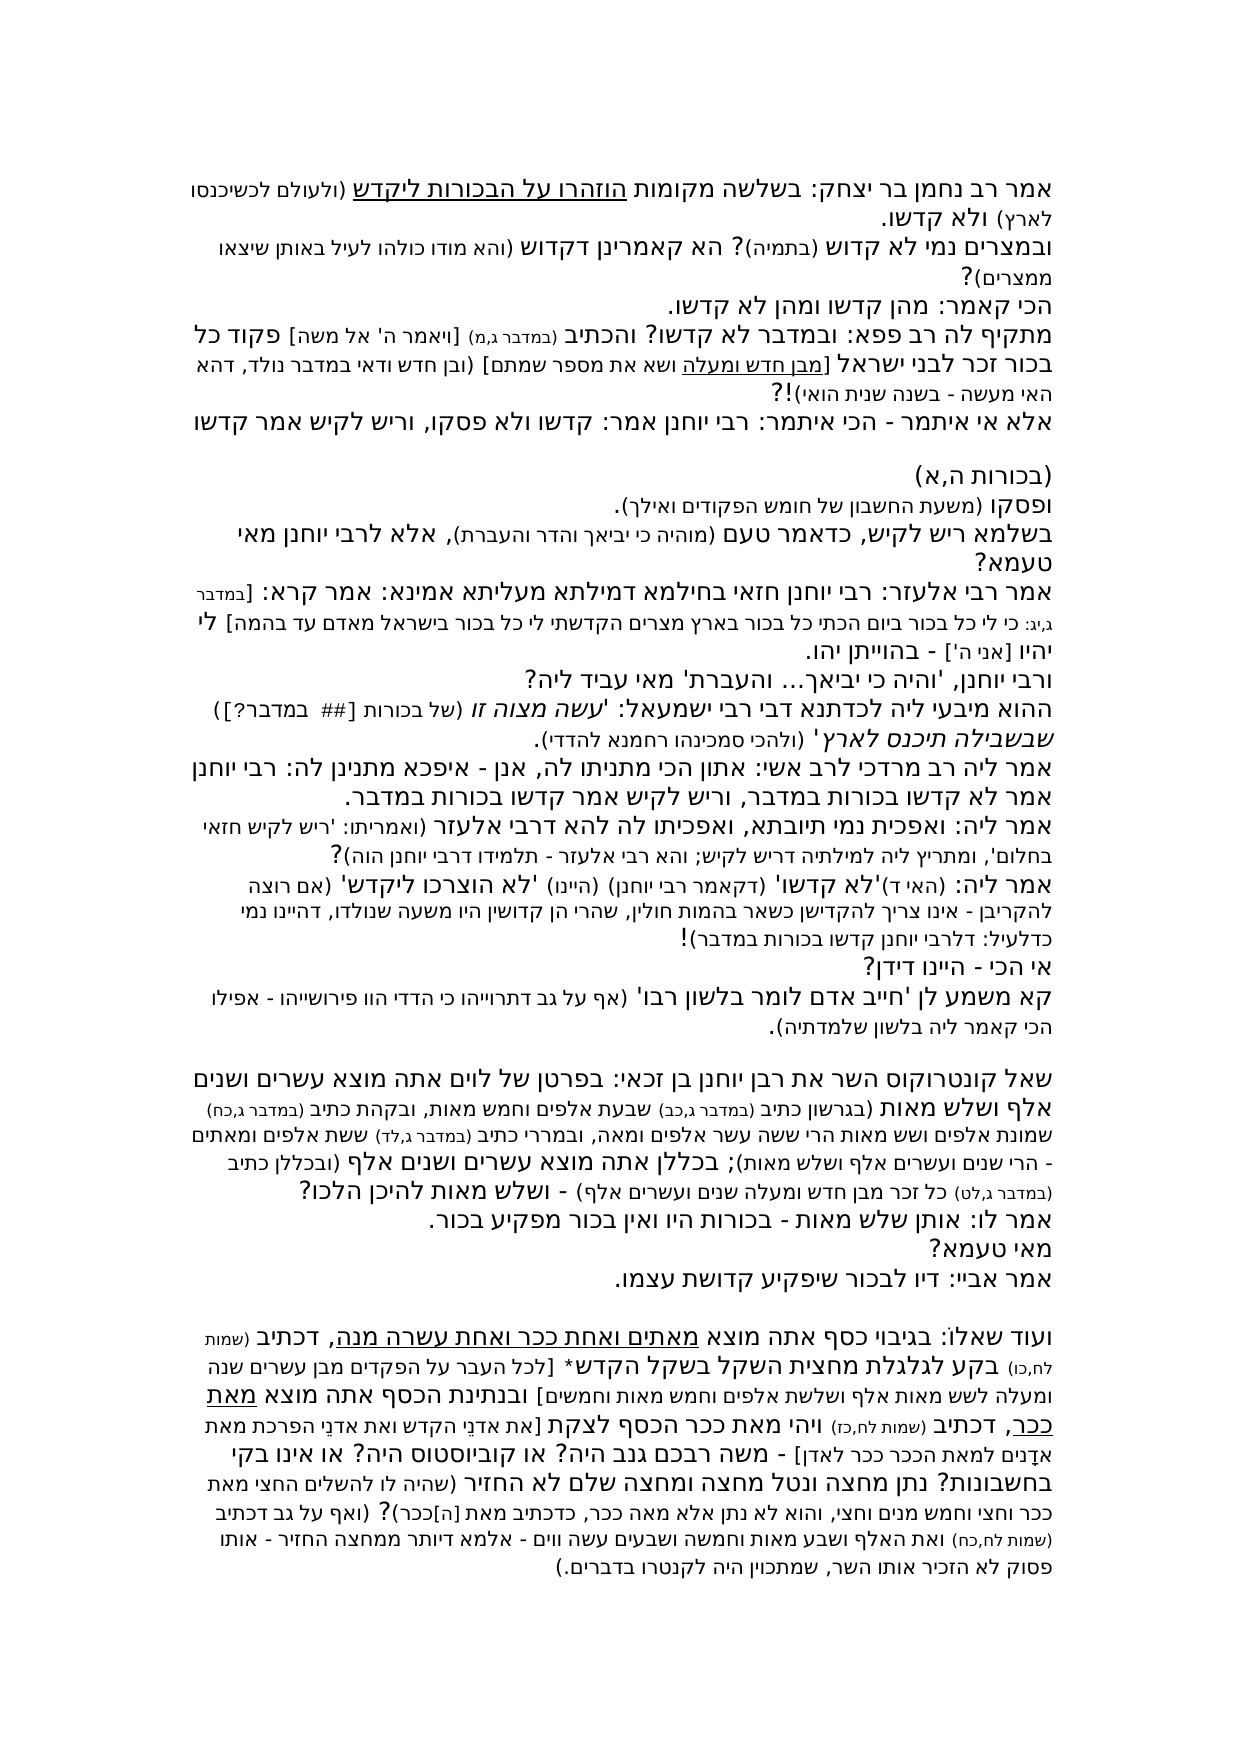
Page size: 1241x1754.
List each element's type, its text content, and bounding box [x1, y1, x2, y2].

text אמר לו: אותן שלש מאות - בכורות היו ואין בכור מפקיע בכור. [187, 1206, 1053, 1235]
text ועוד שאלוֹ: בגיבוי כסף אתה מוצא מאתים ואחת ככר ואחת עשרה מנה, דכתיב (שמות לח,כו) בקע לגלגלת מחצית השקל בשקל הקדש* [לכל העבר על הפקדים מבן עשרים שנה ומעלה לשש מאות אלף ושלשת אלפים וחמש מאות וחמשים] ובנתינת הכסף אתה מוצא מאת ככר, דכתיב (שמות לח,כז) ויהי מאת ככר הכסף לצקת [את אדנֵי הקדש ואת אדנֵי הפרכת מאת אדָנים למאת הככר ככר לאדן] - משה רבכם גנב היה? או קוביוסטוס היה? או אינו בקי בחשבונות? נתן מחצה ונטל מחצה ומחצה שלם לא החזיר (שהיה לו להשלים החצי מאת ככר וחצי וחמש מנים וחצי, והוא לא נתן אלא מאה ככר, כדכתיב מאת [ה]ככר)? (ואף על גב דכתיב (שמות לח,כח) ואת האלף ושבע מאות וחמשה ושבעים עשה ווים - אלמא דיותר ממחצה החזיר - אותו פסוק לא הזכיר אותו השר, שמתכוין היה לקנטרו בדברים.) [187, 1322, 1053, 1580]
text אמר רב נחמן בר יצחק: בשלשה מקומות הוזהרו על הבכורות ליקדש (ולעולם לכשיכנסו לארץ) ולא קדשו. [187, 174, 1053, 232]
text אמר אביי: דיו לבכור שיפקיע קדושת עצמו. [187, 1264, 1053, 1293]
text שאל קונטרוקוס השר את רבן יוחנן בן זכאי: בפרטן של לוים אתה מוצא עשרים ושנים אלף ושלש מאות (בגרשון כתיב (במדבר ג,כב) שבעת אלפים וחמש מאות, ובקהת כתיב (במדבר ג,כח) שמונת אלפים ושש מאות הרי ששה עשר אלפים ומאה, ובמררי כתיב (במדבר ג,לד) ששת אלפים ומאתים - הרי שנים ועשרים אלף ושלש מאות); בכללן אתה מוצא עשרים ושנים אלף (ובכללן כתיב (במדבר ג,לט) כל זכר מבן חדש ומעלה שנים ועשרים אלף) - ושלש מאות להיכן הלכו? [187, 1064, 1053, 1206]
text (בכורות ה,א) [187, 461, 1053, 490]
text אלא אי איתמר - הכי איתמר: רבי יוחנן אמר: קדשו ולא פסקו, וריש לקיש אמר קדשו [187, 408, 1053, 437]
text קא משמע לן 'חייב אדם לומר בלשון רבו' (אף על גב דתרוייהו כי הדדי הוו פירושייהו - אפילו הכי קאמר ליה בלשון שלמדתיה). [187, 982, 1053, 1040]
text מתקיף לה רב פפא: ובמדבר לא קדשו? והכתיב (במדבר ג,מ) [ויאמר ה' אל משה] פקוד כל בכור זכר לבני ישראל [מבן חדש ומעלה ושא את מספר שמתם] (ובן חדש ודאי במדבר נולד, דהא האי מעשה - בשנה שנית הואי)!? [187, 320, 1053, 408]
text ההוא מיבעי ליה לכדתנא דבי רבי ישמעאל: 'עשה מצוה זו (של בכורות [## במדבר?]) שבשבילה תיכנס לארץ' (ולהכי סמכינהו רחמנא להדדי). [187, 694, 1053, 753]
text אמר רבי אלעזר: רבי יוחנן חזאי בחילמא דמילתא מעליתא אמינא: אמר קרא: [במדבר ג,יג: כי לי כל בכור ביום הכתי כל בכור בארץ מצרים הקדשתי לי כל בכור בישראל מאדם עד בהמה] לי יהיו [אני ה'] - בהוייתן יהו. [187, 577, 1053, 665]
text הכי קאמר: מהן קדשו ומהן לא קדשו. [187, 291, 1053, 320]
text אי הכי - היינו דידן? [187, 953, 1053, 982]
text ורבי יוחנן, 'והיה כי יביאך... והעברת' מאי עביד ליה? [187, 665, 1053, 694]
text מאי טעמא? [187, 1235, 1053, 1264]
text אמר ליה: ואפכית נמי תיובתא, ואפכיתו לה להא דרבי אלעזר (ואמריתו: 'ריש לקיש חזאי בחלום', ומתריץ ליה למילתיה דריש לקיש; והא רבי אלעזר - תלמידו דרבי יוחנן הוה)? [187, 812, 1053, 870]
text אמר ליה: (האי ד)'לא קדשו' (דקאמר רבי יוחנן) (היינו) 'לא הוצרכו ליקדש' (אם רוצה להקריבן - אינו צריך להקדישן כשאר בהמות חולין, שהרי הן קדושין היו משעה שנולדו, דהיינו נמי כדלעיל: דלרבי יוחנן קדשו בכורות במדבר)! [187, 870, 1053, 953]
text ופסקו (משעת החשבון של חומש הפקודים ואילך). [187, 490, 1053, 519]
text אמר ליה רב מרדכי לרב אשי: אתון הכי מתניתו לה, אנן - איפכא מתנינן לה: רבי יוחנן אמר לא קדשו בכורות במדבר, וריש לקיש אמר קדשו בכורות במדבר. [187, 753, 1053, 812]
text ובמצרים נמי לא קדוש (בתמיה)? הא קאמרינן דקדוש (והא מודו כולהו לעיל באותן שיצאו ממצרים)? [187, 232, 1053, 291]
text בשלמא ריש לקיש, כדאמר טעם (מוהיה כי יביאך והדר והעברת), אלא לרבי יוחנן מאי טעמא? [187, 519, 1053, 577]
